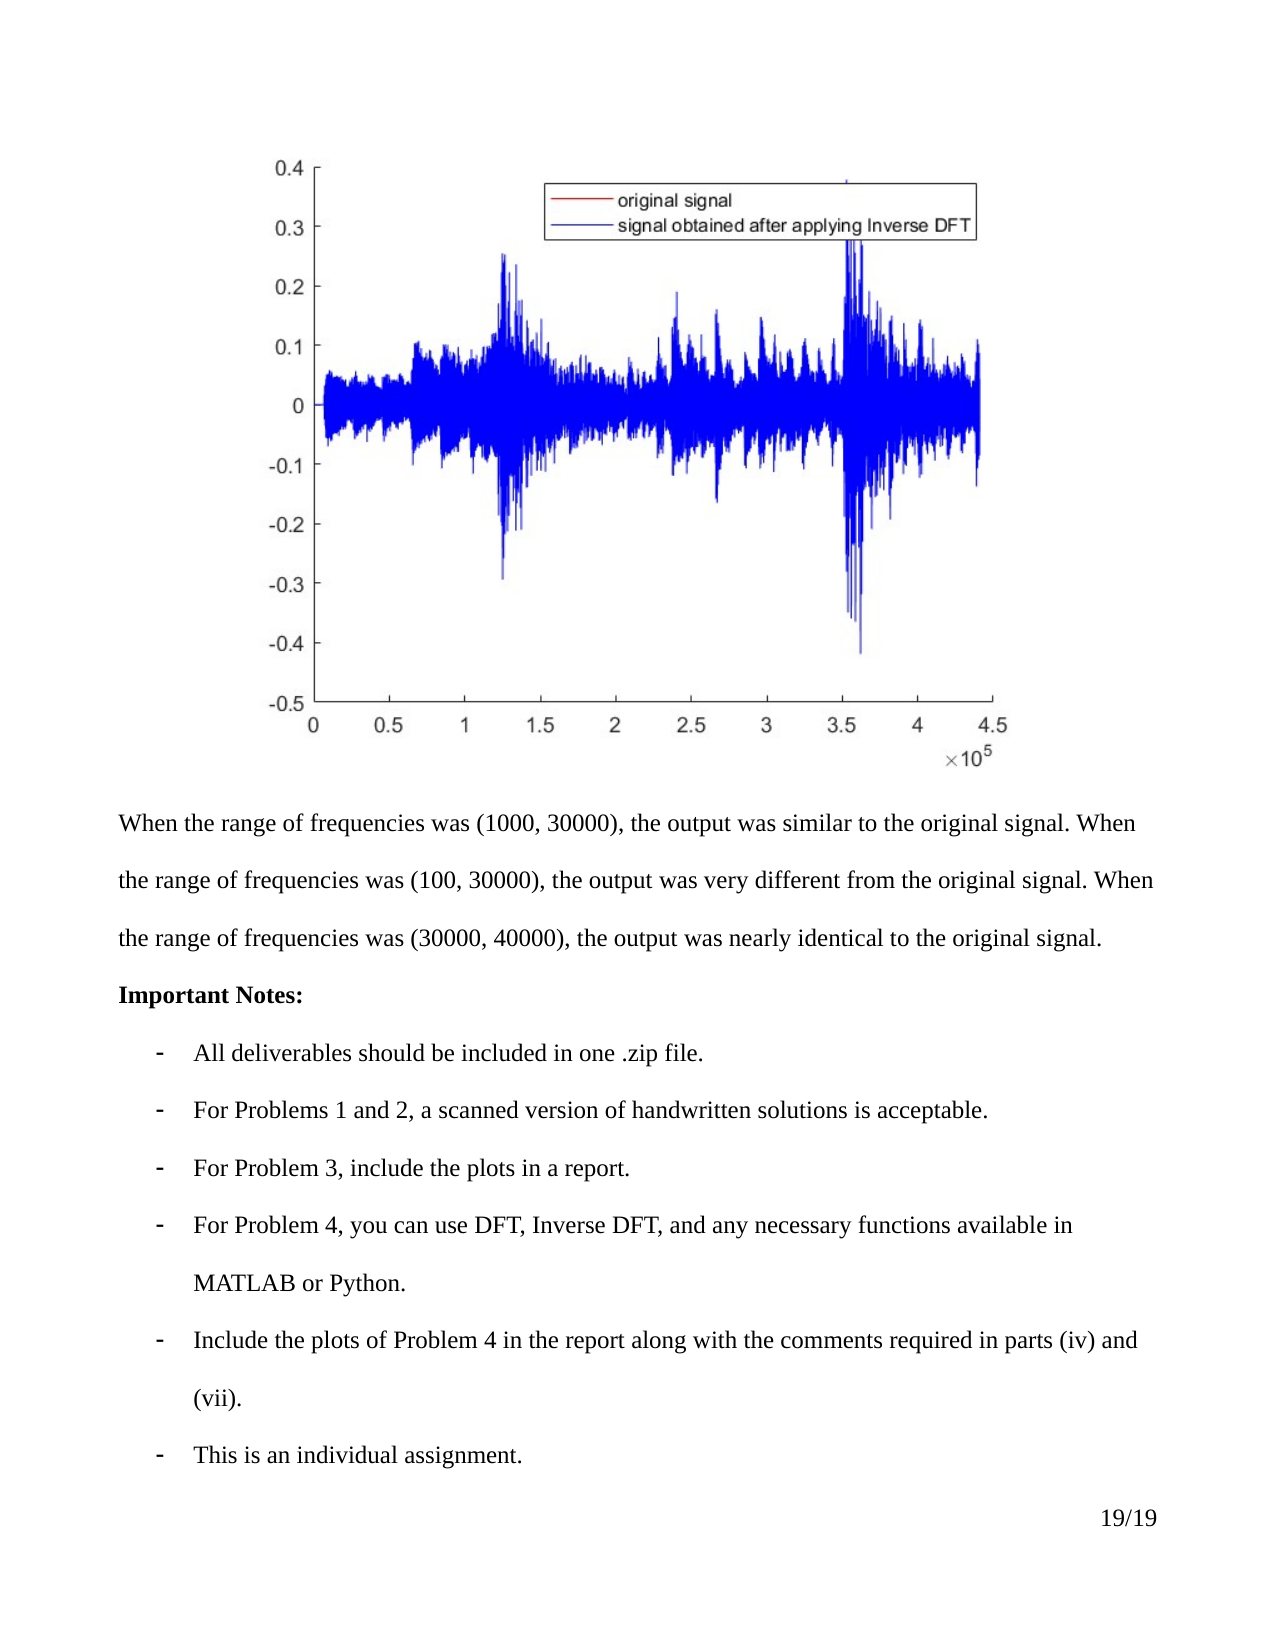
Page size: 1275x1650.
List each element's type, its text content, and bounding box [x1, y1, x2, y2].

text Important Notes: [118, 981, 1157, 1009]
list For Problem 4, you can use DFT, Inverse DFT, and any necessary functions available in MATLAB or Python. [156, 1211, 1157, 1297]
list This is an individual assignment. [156, 1441, 1157, 1469]
list For Problem 3, include the plots in a report. [156, 1153, 1157, 1182]
list All deliverables should be included in one .zip file. [156, 1038, 1157, 1067]
list For Problems 1 and 2, a scanned version of handwritten solutions is acceptable. [156, 1096, 1157, 1124]
list Include the plots of Problem 4 in the report along with the comments required in parts (iv) and (vii). [156, 1326, 1157, 1412]
text When the range of frequencies was (1000, 30000), the output was similar to the original signal. When the range of frequencies was (100, 30000), the output was very different from the original signal. When the range of frequencies was (30000, 40000), the output was nearly identical to the original signal. [118, 808, 1157, 952]
picture [200, 118, 1075, 775]
